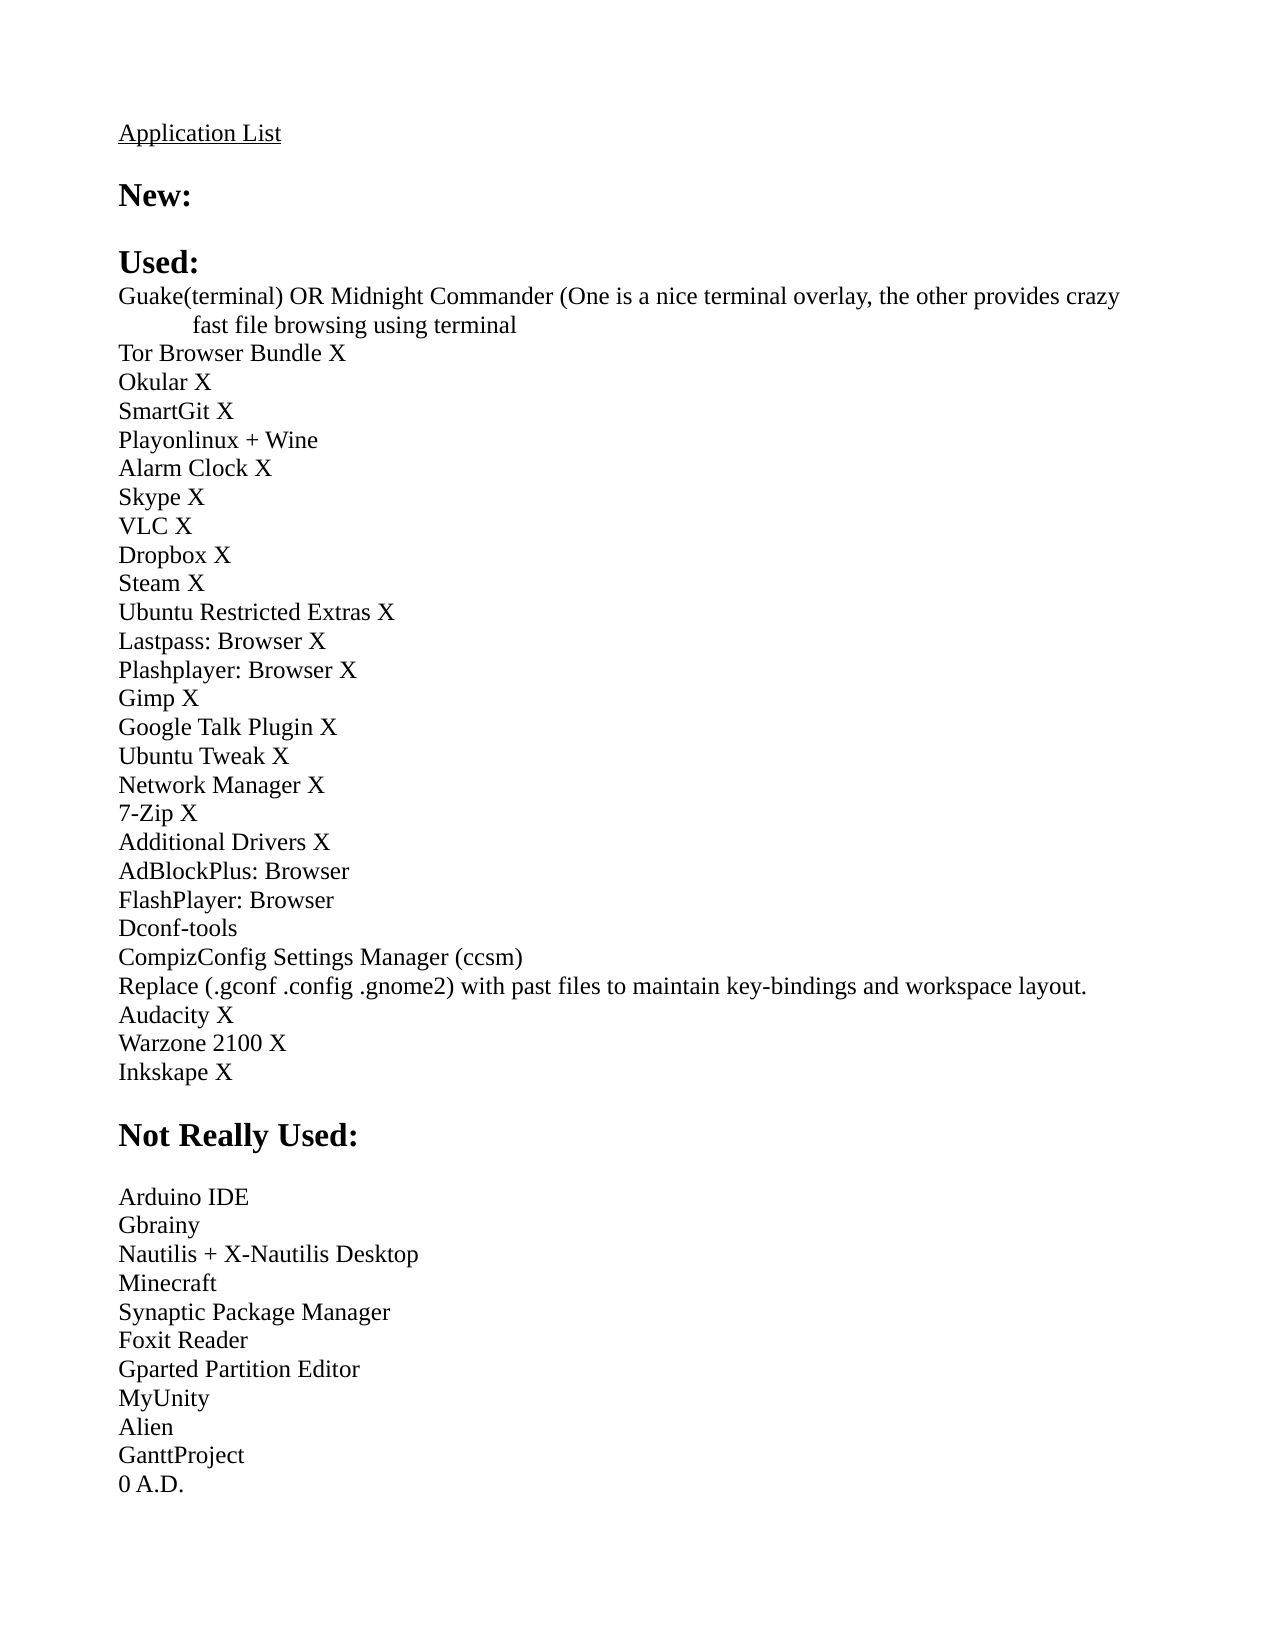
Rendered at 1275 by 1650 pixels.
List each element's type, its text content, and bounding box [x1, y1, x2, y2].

text Dropbox X [118, 540, 1157, 568]
text Alien [118, 1412, 1157, 1441]
text Google Talk Plugin X [118, 712, 1157, 741]
text VLC X [118, 511, 1157, 540]
text Network Manager X [118, 770, 1157, 798]
text Ubuntu Tweak X [118, 741, 1157, 770]
text MyUnity [118, 1383, 1157, 1412]
text SmartGit X [118, 396, 1157, 425]
text Lastpass: Browser X [118, 626, 1157, 655]
text Application List [118, 118, 1157, 147]
text Arduino IDE [118, 1182, 1157, 1211]
text New: [118, 176, 1157, 214]
text Steam X [118, 568, 1157, 597]
text Dconf-tools [118, 913, 1157, 942]
text Not Really Used: [118, 1115, 1157, 1153]
text Used: [118, 243, 1157, 281]
text 7-Zip X [118, 798, 1157, 827]
text Skype X [118, 482, 1157, 511]
text CompizConfig Settings Manager (ccsm) [118, 942, 1157, 971]
text Additional Drivers X [118, 827, 1157, 856]
text Warzone 2100 X [118, 1028, 1157, 1057]
text Playonlinux + Wine [118, 425, 1157, 453]
text Nautilis + X-Nautilis Desktop [118, 1239, 1157, 1268]
text GanttProject [118, 1441, 1157, 1469]
text Minecraft [118, 1268, 1157, 1297]
text Tor Browser Bundle X [118, 338, 1157, 367]
text Inkskape X [118, 1057, 1157, 1086]
text 0 A.D. [118, 1469, 1157, 1498]
text Ubuntu Restricted Extras X [118, 597, 1157, 626]
text FlashPlayer: Browser [118, 885, 1157, 913]
text Foxit Reader [118, 1326, 1157, 1354]
text Replace (.gconf .config .gnome2) with past files to maintain key-bindings and workspace layout. [118, 971, 1157, 1000]
text Okular X [118, 367, 1157, 396]
text Synaptic Package Manager [118, 1297, 1157, 1326]
text Gparted Partition Editor [118, 1354, 1157, 1383]
text Guake(terminal) OR Midnight Commander (One is a nice terminal overlay, the other provides crazy fast file browsing using terminal [118, 281, 1157, 338]
text Gbrainy [118, 1211, 1157, 1239]
text Gimp X [118, 683, 1157, 712]
text Plashplayer: Browser X [118, 655, 1157, 683]
text Audacity X [118, 1000, 1157, 1028]
text Alarm Clock X [118, 453, 1157, 482]
text AdBlockPlus: Browser [118, 856, 1157, 885]
